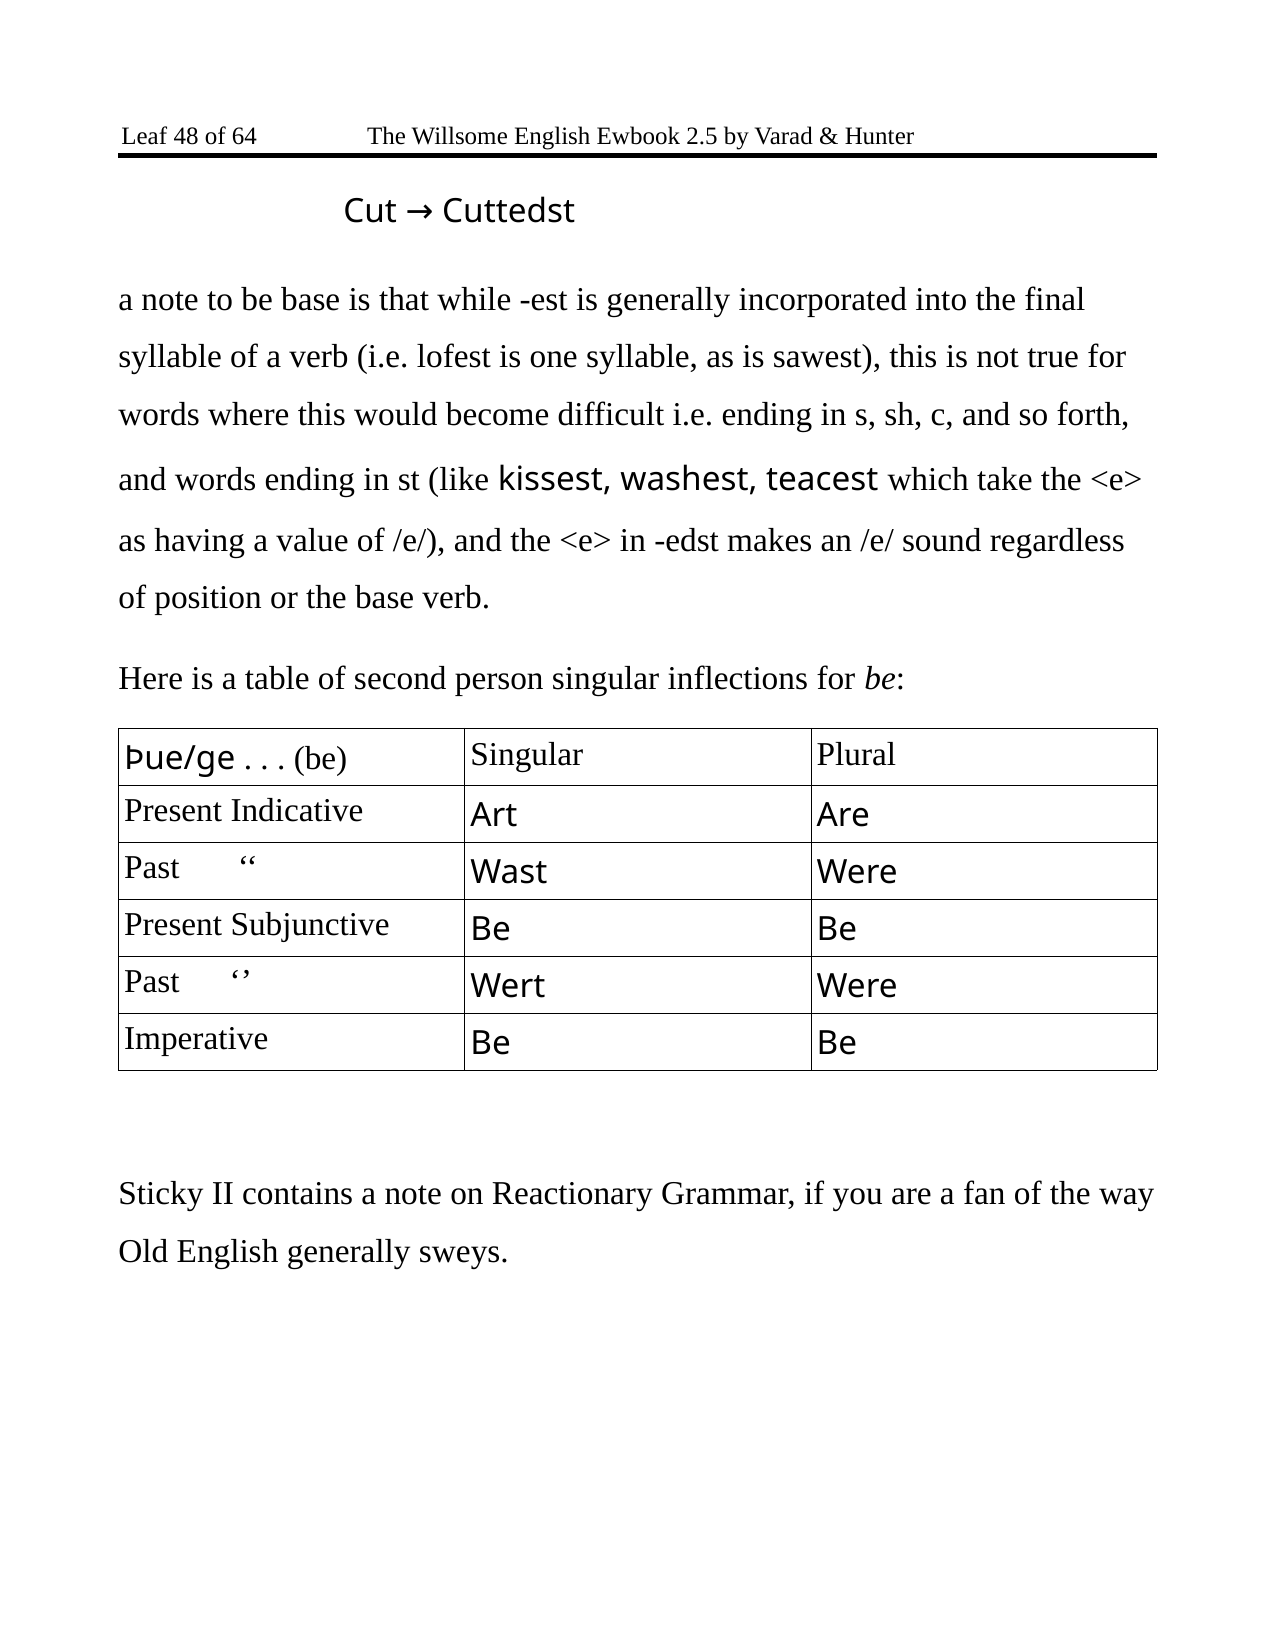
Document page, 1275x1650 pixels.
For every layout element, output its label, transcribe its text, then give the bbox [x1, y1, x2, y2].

table_cell Wast [465, 843, 811, 899]
table_cell Be [465, 1014, 811, 1070]
table_cell Present Subjunctive [119, 900, 464, 956]
table_cell Are [812, 786, 1157, 842]
table_cell Be [465, 900, 811, 956]
table_cell Art [465, 786, 811, 842]
text a note to be base is that while -est is generally incorporated into the final syllable of a verb (i.e. lofest is one syllable, as is sawest), this is not true for words where this would become difficult i.e. ending in s, sh, c, and so forth, and words ending in st (like kissest, washest, teacest which take the <e> as having a value of /e/), and the <e> in -edst makes an /e/ sound regardless of position or the base verb. [118, 279, 1157, 616]
table_cell Imperative [119, 1014, 464, 1070]
table_cell Be [812, 1014, 1157, 1070]
table_header Þue/ge . . . (be) [119, 729, 464, 785]
text Cut → Cuttedst [343, 187, 1157, 233]
table_cell Were [812, 957, 1157, 1013]
table_cell Past ‘’ [119, 957, 464, 1013]
text Sticky II contains a note on Reactionary Grammar, if you are a fan of the way Old English generally sweys. [118, 1174, 1157, 1269]
table_header Plural [812, 729, 1157, 785]
text Here is a table of second person singular inflections for be: [118, 658, 1157, 697]
table_cell Present Indicative [119, 786, 464, 842]
table_cell Past ‘‘ [119, 843, 464, 899]
table_cell Be [812, 900, 1157, 956]
table_header Singular [465, 729, 811, 785]
table_cell Wert [465, 957, 811, 1013]
table_cell Were [812, 843, 1157, 899]
